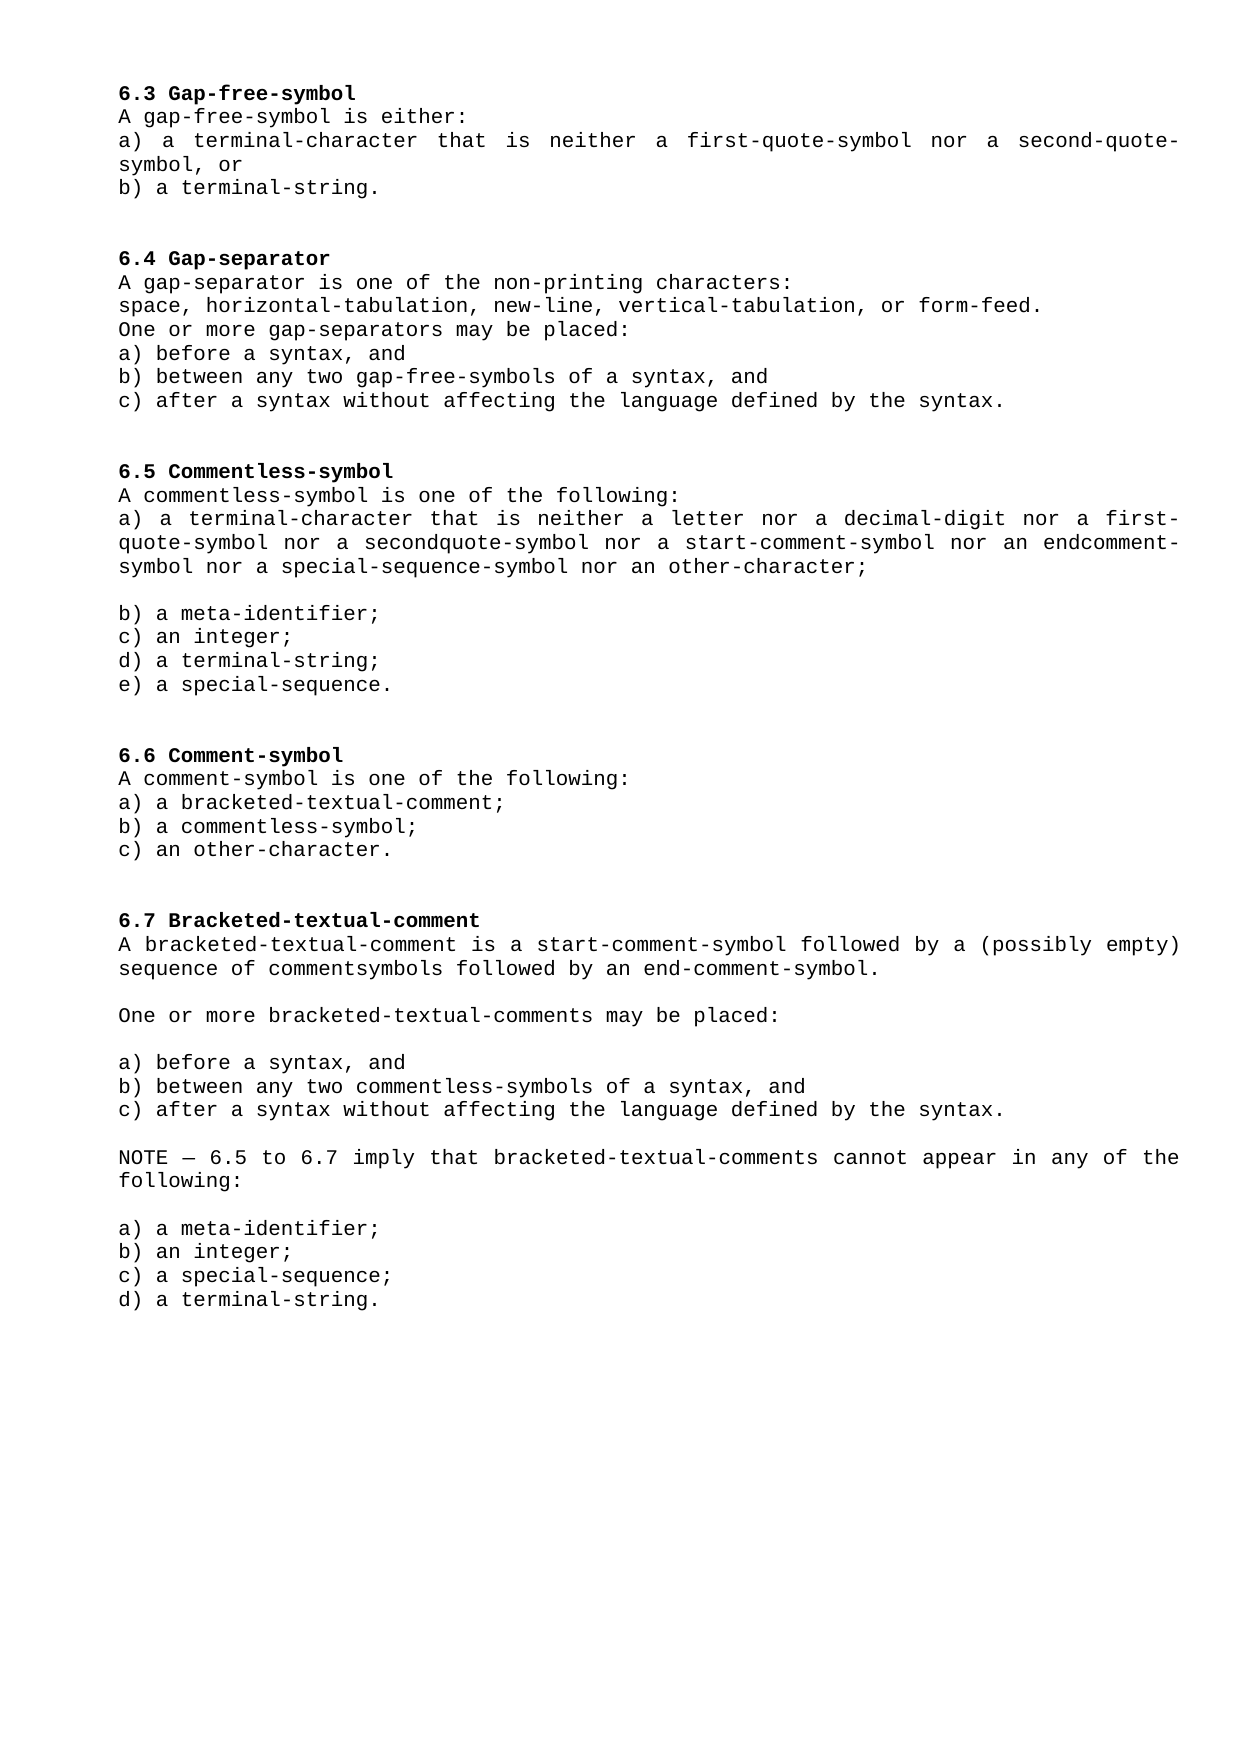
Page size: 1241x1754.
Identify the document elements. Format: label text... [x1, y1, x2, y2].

text a) a terminal-character that is neither a letter nor a decimal-digit nor a first-quote-symbol nor a secondquote-symbol nor a start-comment-symbol nor an endcomment- symbol nor a special-sequence-symbol nor an other-character; [118, 508, 1181, 579]
text A comment-symbol is one of the following: [118, 768, 1181, 792]
text c) an integer; [118, 627, 1181, 650]
text A commentless-symbol is one of the following: [118, 485, 1181, 508]
text 6.6 Comment-symbol [118, 745, 1181, 768]
text One or more gap-separators may be placed: [118, 319, 1181, 343]
text b) a meta-identifier; [118, 603, 1181, 627]
text a) before a syntax, and [118, 343, 1181, 366]
text b) a commentless-symbol; [118, 816, 1181, 839]
text One or more bracketed-textual-comments may be placed: [118, 1005, 1181, 1028]
text d) a terminal-string; [118, 650, 1181, 674]
text b) a terminal-string. [118, 177, 1181, 201]
text c) after a syntax without affecting the language defined by the syntax. [118, 1099, 1181, 1123]
text 6.4 Gap-separator [118, 248, 1181, 272]
text b) between any two commentless-symbols of a syntax, and [118, 1076, 1181, 1099]
text NOTE — 6.5 to 6.7 imply that bracketed-textual-comments cannot appear in any of the following: [118, 1147, 1181, 1194]
text 6.7 Bracketed-textual-comment [118, 910, 1181, 934]
text a) a terminal-character that is neither a first-quote-symbol nor a second-quote-symbol, or [118, 130, 1181, 177]
text a) a meta-identifier; [118, 1218, 1181, 1241]
text c) after a syntax without affecting the language defined by the syntax. [118, 390, 1181, 414]
text A gap-separator is one of the non-printing characters: [118, 272, 1181, 296]
text 6.5 Commentless-symbol [118, 461, 1181, 485]
text space, horizontal-tabulation, new-line, vertical-tabulation, or form-feed. [118, 296, 1181, 319]
text A bracketed-textual-comment is a start-comment-symbol followed by a (possibly empty) sequence of commentsymbols followed by an end-comment-symbol. [118, 934, 1181, 981]
text b) an integer; [118, 1241, 1181, 1265]
text 6.3 Gap-free-symbol [118, 83, 1181, 106]
text d) a terminal-string. [118, 1289, 1181, 1312]
text c) an other-character. [118, 839, 1181, 863]
text b) between any two gap-free-symbols of a syntax, and [118, 366, 1181, 390]
text c) a special-sequence; [118, 1265, 1181, 1289]
text A gap-free-symbol is either: [118, 106, 1181, 130]
text e) a special-sequence. [118, 674, 1181, 697]
text a) before a syntax, and [118, 1052, 1181, 1076]
text a) a bracketed-textual-comment; [118, 792, 1181, 816]
